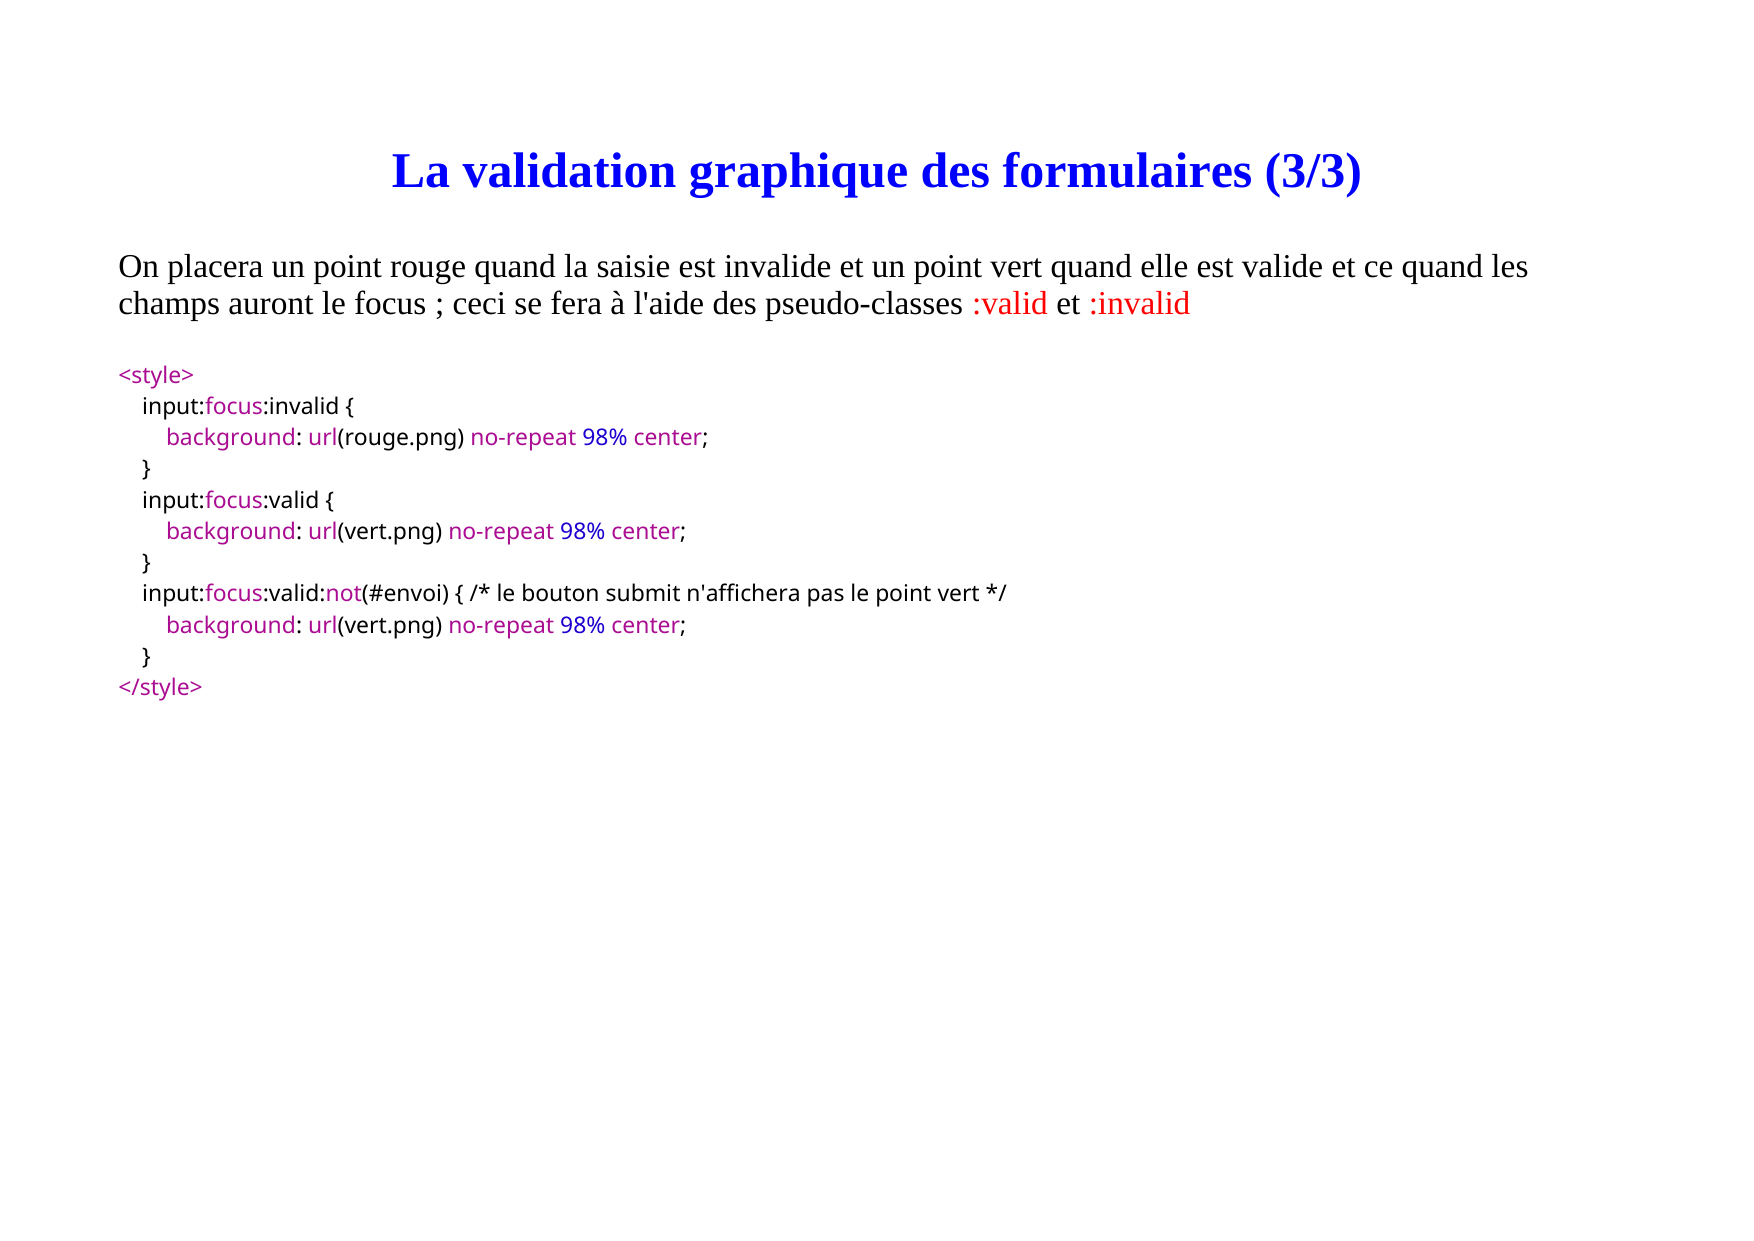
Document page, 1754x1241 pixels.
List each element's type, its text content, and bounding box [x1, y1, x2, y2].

subtitle La validation graphique des formulaires (3/3) [118, 143, 1636, 198]
text background: url(vert.png) no-repeat 98% center; [118, 608, 1636, 640]
text input:focus:invalid { [118, 390, 1636, 421]
text input:focus:valid:not(#envoi) { /* le bouton submit n'affichera pas le point vert */ [118, 577, 1636, 608]
text </style> [118, 671, 1636, 702]
text On placera un point rouge quand la saisie est invalide et un point vert quand elle est valide et ce quand les champs auront le focus ; ceci se fera à l'aide des pseudo-classes :valid et :invalid [118, 248, 1636, 322]
text background: url(rouge.png) no-repeat 98% center; [118, 421, 1636, 452]
text } [118, 546, 1636, 577]
text <style> [118, 358, 1636, 390]
text background: url(vert.png) no-repeat 98% center; [118, 515, 1636, 546]
text } [118, 640, 1636, 671]
text } [118, 452, 1636, 483]
text input:focus:valid { [118, 483, 1636, 515]
